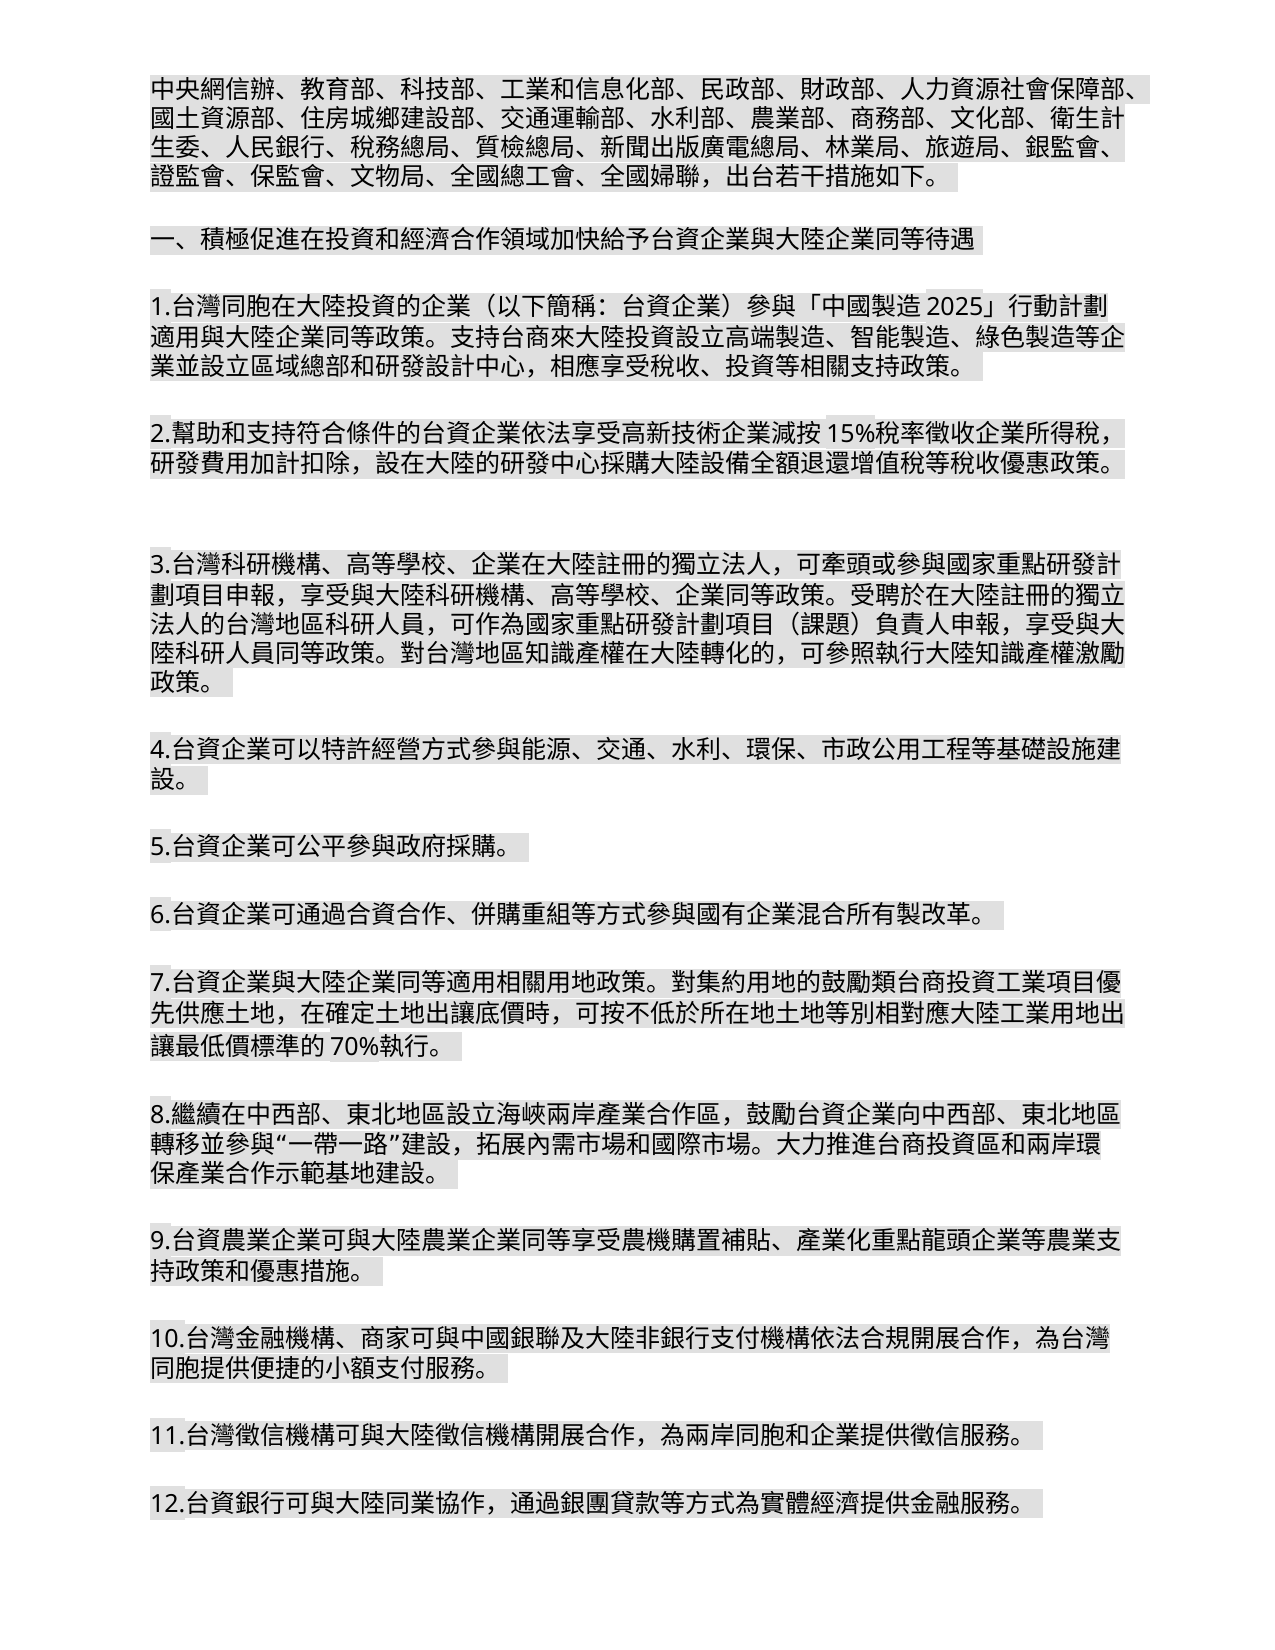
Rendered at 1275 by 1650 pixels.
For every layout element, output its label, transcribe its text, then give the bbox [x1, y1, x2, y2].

text 國台辦發布「31項惠台措施」 要給台灣人「大陸同等待遇」 ETtoday 大陸中心／綜合報導 國台辦、國家發展改革委等29個部門2月28日發布《關於促進兩岸經濟文化交流合作的若干措施》，要給台資企業和大陸企業同等的待遇，為台灣人提供和大陸民眾相同的學習、創業、就業待遇；並且，台灣影視劇引入大陸也不受數量限制。 《關於促進兩岸經濟文化交流合作的若干措施》提到，為了深入貫徹黨的十九大精神和習近平總書記對台工作重要思想，秉持「兩岸一家親」的理念，擴大兩岸經濟文化交流合作，率先跟台灣同胞分享大陸發展的機遇。 《措施》的內容涵蓋了產業、財稅、用地、金融、就業、教育、文化、醫療等多個領域，共有31條具體措施。其中關於提供台資企業與大陸企業同等待遇的措施有12條，包括台資企業參與「中國製造2025」行動計劃適用與大陸企業同等政策；台灣有關機構可與大陸開展合作，為台灣同胞提供小額支付服務、徵信服務，等等。 《措施》中為台灣人在大陸學習、創業、就業、生活提供與大陸人同等待遇的措施則有19條，包括台灣人可報名參加53項專業技術人員職業資格考試和81項技能人員職業資格考試；台灣人參與大陸影視製作，以及大陸有關機構引進台灣影視劇不受數量限制。 國台辦指出，《措施》的出台，將有助於台資企業降低生產經營成本，加快轉型升級，拓展內需市場，助推台資企業在大陸紮根發展，並為台灣同胞在大陸學習、創業、就業、生活提供更多便利，創造更好條件，有利於擴大和深化兩岸經濟文化交流合作，增進兩岸同胞親情和福祉。 《關於促進兩岸經濟文化交流合作的若干措施》全文： 為深入貫徹黨的十九大精神和習近平總書記關於深化兩岸經濟文化交流合作的重要思想，率先同台灣同胞分享大陸發展的機遇，逐步為台灣同胞在大陸學習、創業、就業、生活提供與大陸同胞同等的待遇，國務院台辦、國家發展改革委經商中央組織部、中央宣傳部、中央網信辦、教育部、科技部、工業和信息化部、民政部、財政部、人力資源社會保障部、國土資源部、住房城鄉建設部、交通運輸部、水利部、農業部、商務部、文化部、衛生計生委、人民銀行、稅務總局、質檢總局、新聞出版廣電總局、林業局、旅遊局、銀監會、證監會、保監會、文物局、全國總工會、全國婦聯，出台若干措施如下。 一、積極促進在投資和經濟合作領域加快給予台資企業與大陸企業同等待遇 1.台灣同胞在大陸投資的企業（以下簡稱：台資企業）參與「中國製造2025」行動計劃適用與大陸企業同等政策。支持台商來大陸投資設立高端製造、智能製造、綠色製造等企業並設立區域總部和研發設計中心，相應享受稅收、投資等相關支持政策。 2.幫助和支持符合條件的台資企業依法享受高新技術企業減按15%稅率徵收企業所得稅，研發費用加計扣除，設在大陸的研發中心採購大陸設備全額退還增值稅等稅收優惠政策。 3.台灣科研機構、高等學校、企業在大陸註冊的獨立法人，可牽頭或參與國家重點研發計劃項目申報，享受與大陸科研機構、高等學校、企業同等政策。受聘於在大陸註冊的獨立法人的台灣地區科研人員，可作為國家重點研發計劃項目（課題）負責人申報，享受與大陸科研人員同等政策。對台灣地區知識產權在大陸轉化的，可參照執行大陸知識產權激勵政策。 4.台資企業可以特許經營方式參與能源、交通、水利、環保、市政公用工程等基礎設施建設。 5.台資企業可公平參與政府採購。 6.台資企業可通過合資合作、併購重組等方式參與國有企業混合所有製改革。 7.台資企業與大陸企業同等適用相關用地政策。對集約用地的鼓勵類台商投資工業項目優先供應土地，在確定土地出讓底價時，可按不低於所在地土地等別相對應大陸工業用地出讓最低價標準的70%執行。 8.繼續在中西部、東北地區設立海峽兩岸產業合作區，鼓勵台資企業向中西部、東北地區轉移並參與“一帶一路”建設，拓展內需市場和國際市場。大力推進台商投資區和兩岸環保產業合作示範基地建設。 9.台資農業企業可與大陸農業企業同等享受農機購置補貼、產業化重點龍頭企業等農業支持政策和優惠措施。 10.台灣金融機構、商家可與中國銀聯及大陸非銀行支付機構依法合規開展合作，為台灣同胞提供便捷的小額支付服務。 11.台灣徵信機構可與大陸徵信機構開展合作，為兩岸同胞和企業提供徵信服務。 12.台資銀行可與大陸同業協作，通過銀團貸款等方式為實體經濟提供金融服務。 二、逐步為台灣同胞在大陸學習、創業、就業、生活提供與大陸同胞同等的待遇 13.台灣同胞可報名參加53項專業技術人員職業資格考試和81項技能人員職業資格考試（《向台灣居民開放的國家職業資格考試目錄》附後，具體執業辦法由有關部門另行製定）。 14.台灣專業人才可申請參與國家「千人計劃」。在大陸工作的台灣專業人才，可申請參與國家「萬人計劃」。 15.台灣同胞可申報國家自然科學基金、國家社會科學基金、國家傑出青年科學基金、國家藝術基金等各類基金項目。具體辦法由相關主管部門製定。 16.鼓勵台灣同胞參與中華經典誦讀工程、文化遺產保護工程、非物質文化遺產傳承發展工程等中華優秀傳統文化傳承發展工程。支持台灣文化藝術界團體和人士參與大陸在海外舉辦的感知中國、中國文化年（節）、歡樂春節等品牌活動，參加「中華文化走出去」計劃。符合條件的兩岸文化項目可納入海外中國文化中心項目資源庫。 17.支持中華慈善獎、梅花獎、金鷹獎等經濟科技文化社會領域各類評獎項目提名涵蓋台灣地區。在大陸工作的台灣同胞可參加當地勞動模範、「五一」勞動獎章、技術能手、「三八」紅旗手等榮譽稱號評選。 18.台灣人士參與大陸廣播電視節目和電影、電視劇製作可不受數量限制。 19.大陸電影發行機構、廣播電視台、視聽網站和有線電視網引進台灣生產的電影、電視劇不做數量限制。 20.放寬兩岸合拍電影、電視劇在主創人員比例、大陸元素、投資比例等方面的限制；取消收取兩岸電影合拍立項申報費用；縮短兩岸電視劇合拍立項階段故事梗概的審批時限。 21.對台灣圖書進口業務建立綠色通道，簡化進口審批流程。同時段進口的台灣圖書可優先辦理相關手續。 22.鼓勵台灣同胞加入大陸經濟、科技、文化、藝術類專業性社團組織、行業協會，參加相關活動。 23.支持鼓勵兩岸教育文化科研機構開展中國文化、歷史、民族等領域研究和成果應用。 24.台灣地區從事兩岸民間交流的機構可申請兩岸交流基金項目。 25.鼓勵台灣同胞和相關社團參與大陸扶貧、支教、公益、社區建設等基層工作。 26.在大陸高校就讀臨床醫學專業碩士學位的台灣學生，在參加研究生學習一年後，可按照大陸醫師資格考試報名的相關規定申請參加考試。 27.取得大陸醫師資格證書的台灣同胞，可按照相關規定在大陸申請執業註冊。 28.符合條件的台灣醫師，可通過認定方式獲得大陸醫師資格。符合條件的台灣醫師，可按照相關規定在大陸申請註冊短期行醫，期滿後可重新辦理註冊手續。 29.在台灣已獲取相應資格的台灣同胞在大陸申請證券、期貨、基金從業資格時，只需通過大陸法律法規考試，無需參加專業知識考試。 30.鼓勵台灣教師來大陸高校任教，其在台灣取得的學術成果可納入工作評價體系。 31.為方便台灣同胞在大陸應聘工作，推動各類人事人才網站和企業線上招聘做好系統升級，支持使用台胞證註冊登錄。 [150, 75, 1125, 1554]
